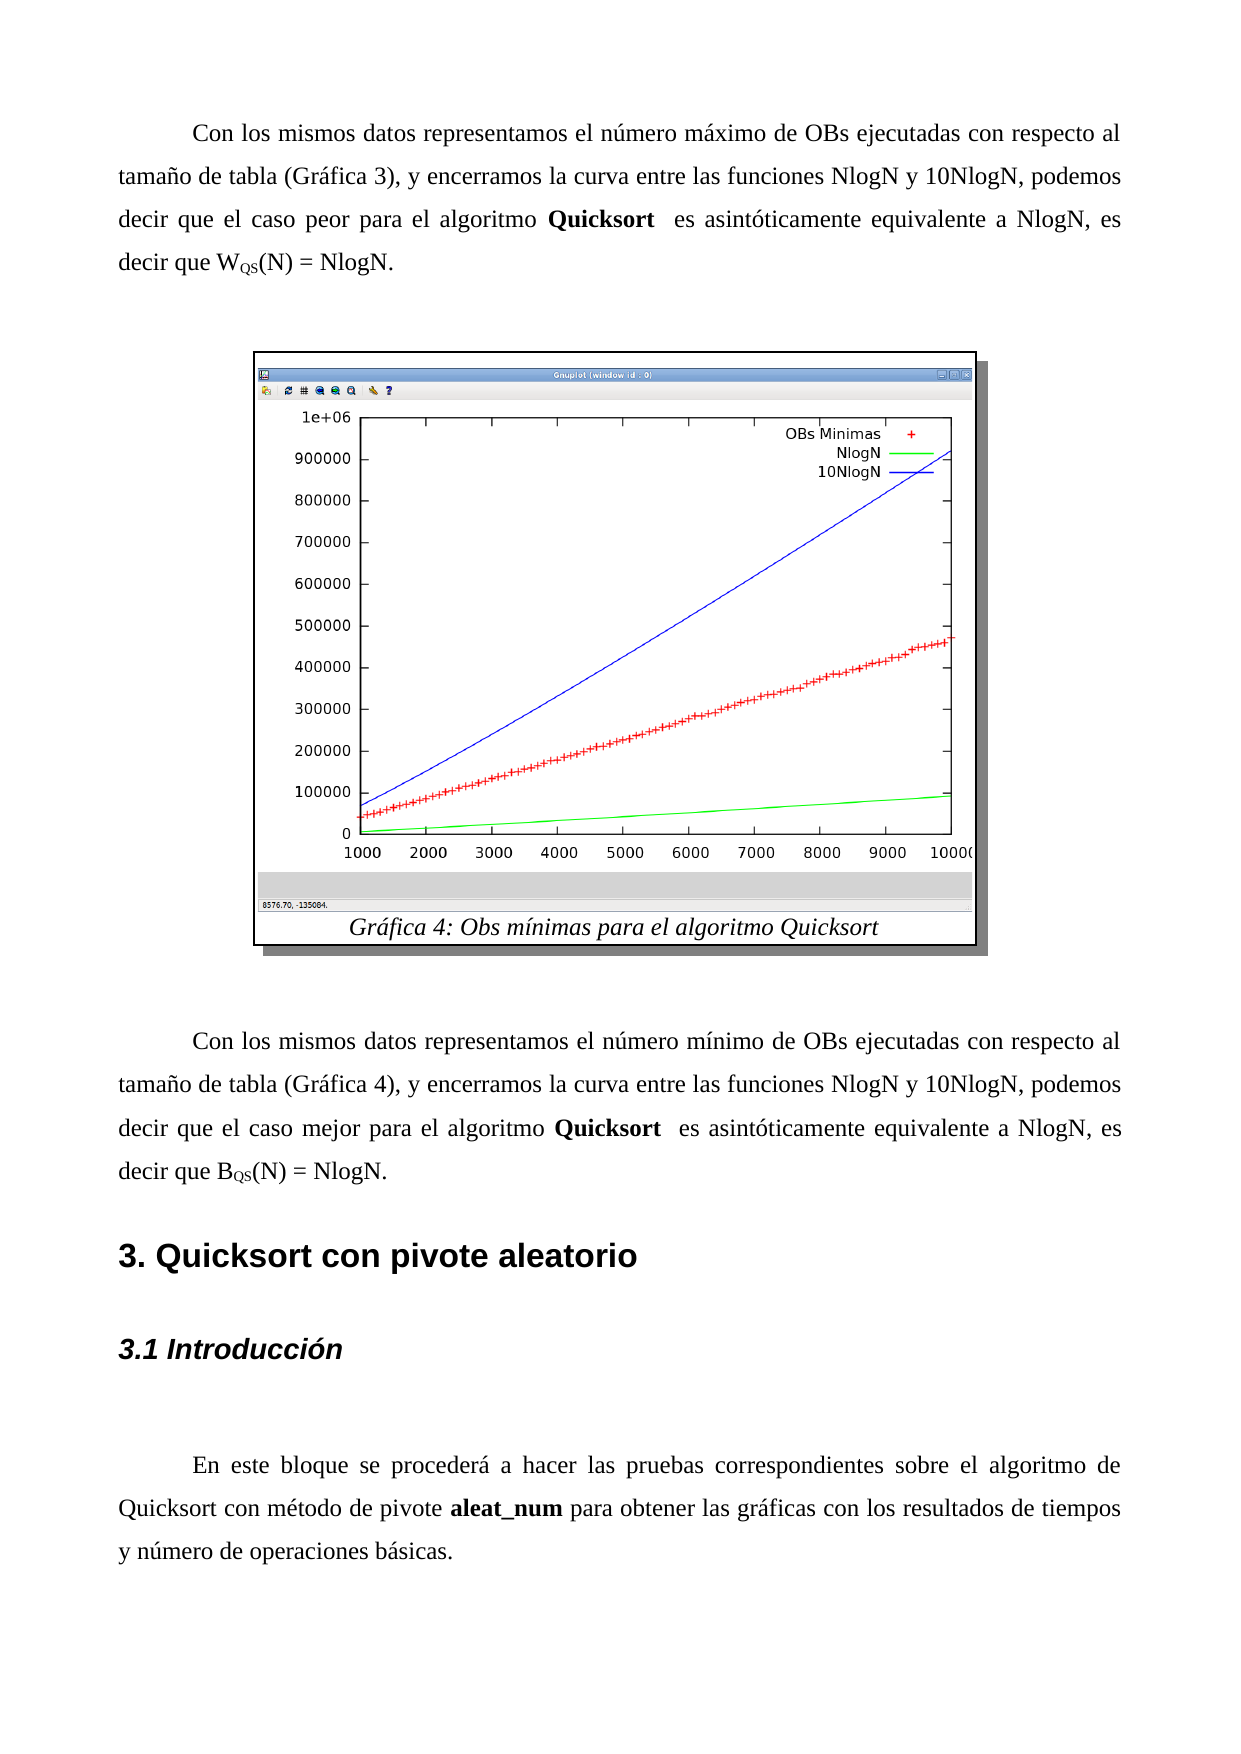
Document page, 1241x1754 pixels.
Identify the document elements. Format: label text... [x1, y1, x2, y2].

text Con los mismos datos representamos el número mínimo de OBs ejecutadas con respecto al tamaño de tabla (Gráfica 4), y encerramos la curva entre las funciones NlogN y 10NlogN, podemos decir que el caso mejor para el algoritmo Quicksort es asintóticamente equivalente a NlogN, es decir que BQS(N) = NlogN. [118, 1026, 1122, 1184]
subtitle 3. Quicksort con pivote aleatorio [118, 1236, 1122, 1275]
subtitle 3.1 Introducción [118, 1332, 1122, 1365]
text Gráfica 4: Obs mínimas para el algoritmo Quicksort [258, 912, 972, 941]
picture [257, 368, 973, 912]
text En este bloque se procederá a hacer las pruebas correspondientes sobre el algoritmo de Quicksort con método de pivote aleat_num para obtener las gráficas con los resultados de tiempos y número de operaciones básicas. [118, 1450, 1122, 1565]
text Con los mismos datos representamos el número máximo de OBs ejecutadas con respecto al tamaño de tabla (Gráfica 3), y encerramos la curva entre las funciones NlogN y 10NlogN, podemos decir que el caso peor para el algoritmo Quicksort es asintóticamente equivalente a NlogN, es decir que WQS(N) = NlogN. [118, 118, 1122, 276]
text [255, 353, 975, 944]
